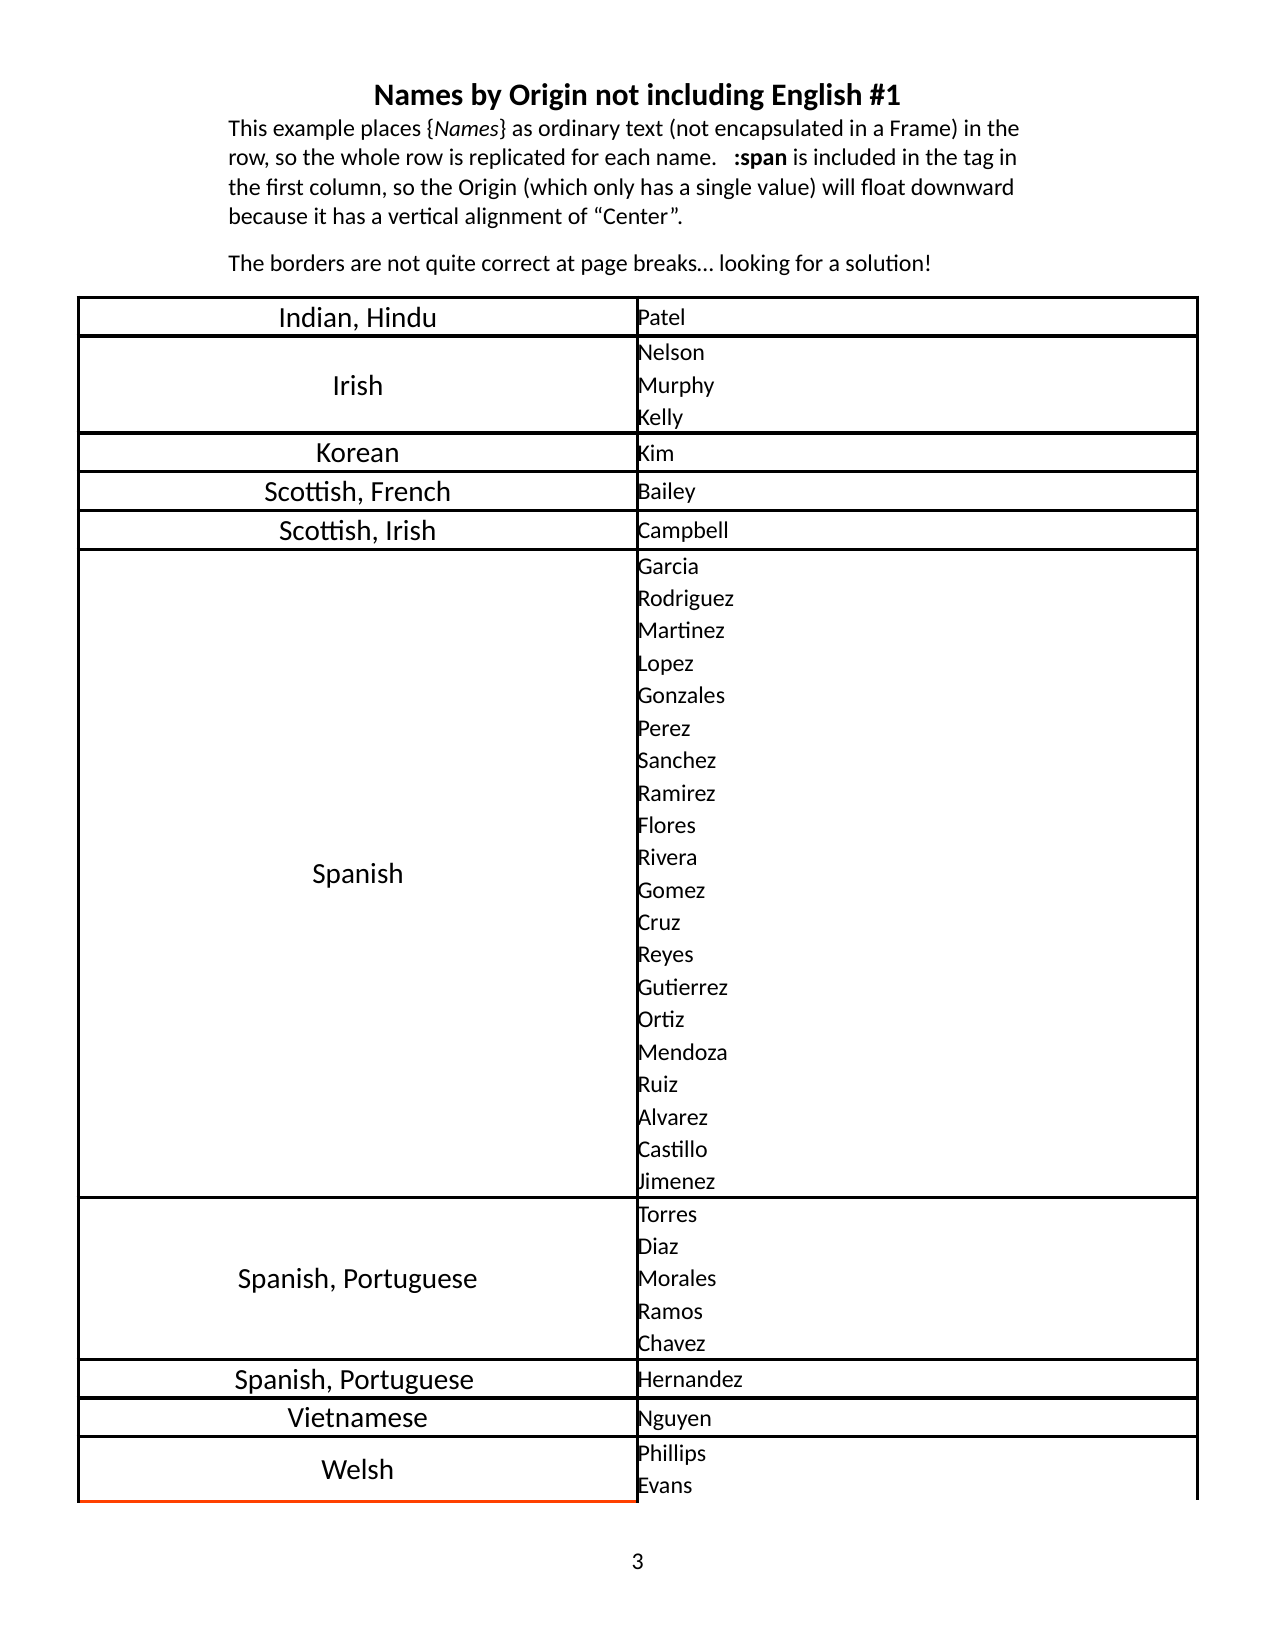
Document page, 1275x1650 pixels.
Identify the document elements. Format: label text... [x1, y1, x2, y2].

table_cell Ramos [639, 1293, 1196, 1325]
table_header Scottish, French [80, 473, 636, 509]
table_cell Gutierrez [639, 969, 1196, 1001]
table_header Nelson [639, 338, 1196, 367]
table_header Garcia [639, 551, 1196, 580]
table_cell Castillo [639, 1131, 1196, 1163]
table_header Patel [639, 299, 1196, 334]
table_cell Ortiz [639, 1001, 1196, 1034]
table_cell Cruz [639, 904, 1196, 936]
table_header Kim [639, 435, 1196, 470]
table_cell Sanchez [639, 742, 1196, 774]
table_cell Murphy [639, 367, 1196, 399]
table_header Spanish [80, 551, 636, 1196]
table_header Welsh [80, 1438, 636, 1500]
table_header Scottish, Irish [80, 512, 636, 548]
table_header Irish [80, 338, 636, 431]
table_cell Chavez [639, 1325, 1196, 1358]
table_cell Rivera [639, 839, 1196, 872]
table_cell Ruiz [639, 1066, 1196, 1098]
table_cell Morales [639, 1260, 1196, 1293]
table_header Nguyen [639, 1400, 1196, 1435]
table_header Torres [639, 1199, 1196, 1228]
table_cell Kelly [639, 399, 1196, 431]
table_cell Alvarez [639, 1099, 1196, 1131]
text Names by Origin not including English #1 [78, 75, 1197, 113]
table_cell Jimenez [639, 1163, 1196, 1196]
table_cell Gomez [639, 872, 1196, 904]
table_header Campbell [639, 512, 1196, 548]
table_header Hernandez [639, 1361, 1196, 1396]
table_cell Lopez [639, 645, 1196, 677]
table_header Spanish, Portuguese [80, 1361, 636, 1396]
table_cell Evans [639, 1468, 1196, 1500]
table_header Spanish, Portuguese [80, 1199, 636, 1358]
table_cell Perez [639, 710, 1196, 742]
table_header Phillips [639, 1438, 1196, 1467]
table_header Indian, Hindu [80, 299, 636, 334]
table_cell Martinez [639, 613, 1196, 645]
table_header Korean [80, 435, 636, 470]
text The borders are not quite correct at page breaks… looking for a solution! [228, 248, 1038, 277]
table_cell Reyes [639, 936, 1196, 969]
table_header Bailey [639, 473, 1196, 509]
table_cell Rodriguez [639, 580, 1196, 612]
table_header Vietnamese [80, 1400, 636, 1435]
table_cell Gonzales [639, 677, 1196, 710]
text This example places {Names} as ordinary text (not encapsulated in a Frame) in the row, so the whole row is replicated for each name. :span is included in the tag in the first column, so the Origin (which only has a single value) will float downward because it has a vertical alignment of “Center”. [228, 113, 1038, 230]
table_cell Ramirez [639, 775, 1196, 807]
table_cell Flores [639, 807, 1196, 839]
table_cell Diaz [639, 1228, 1196, 1260]
table_cell Mendoza [639, 1034, 1196, 1066]
